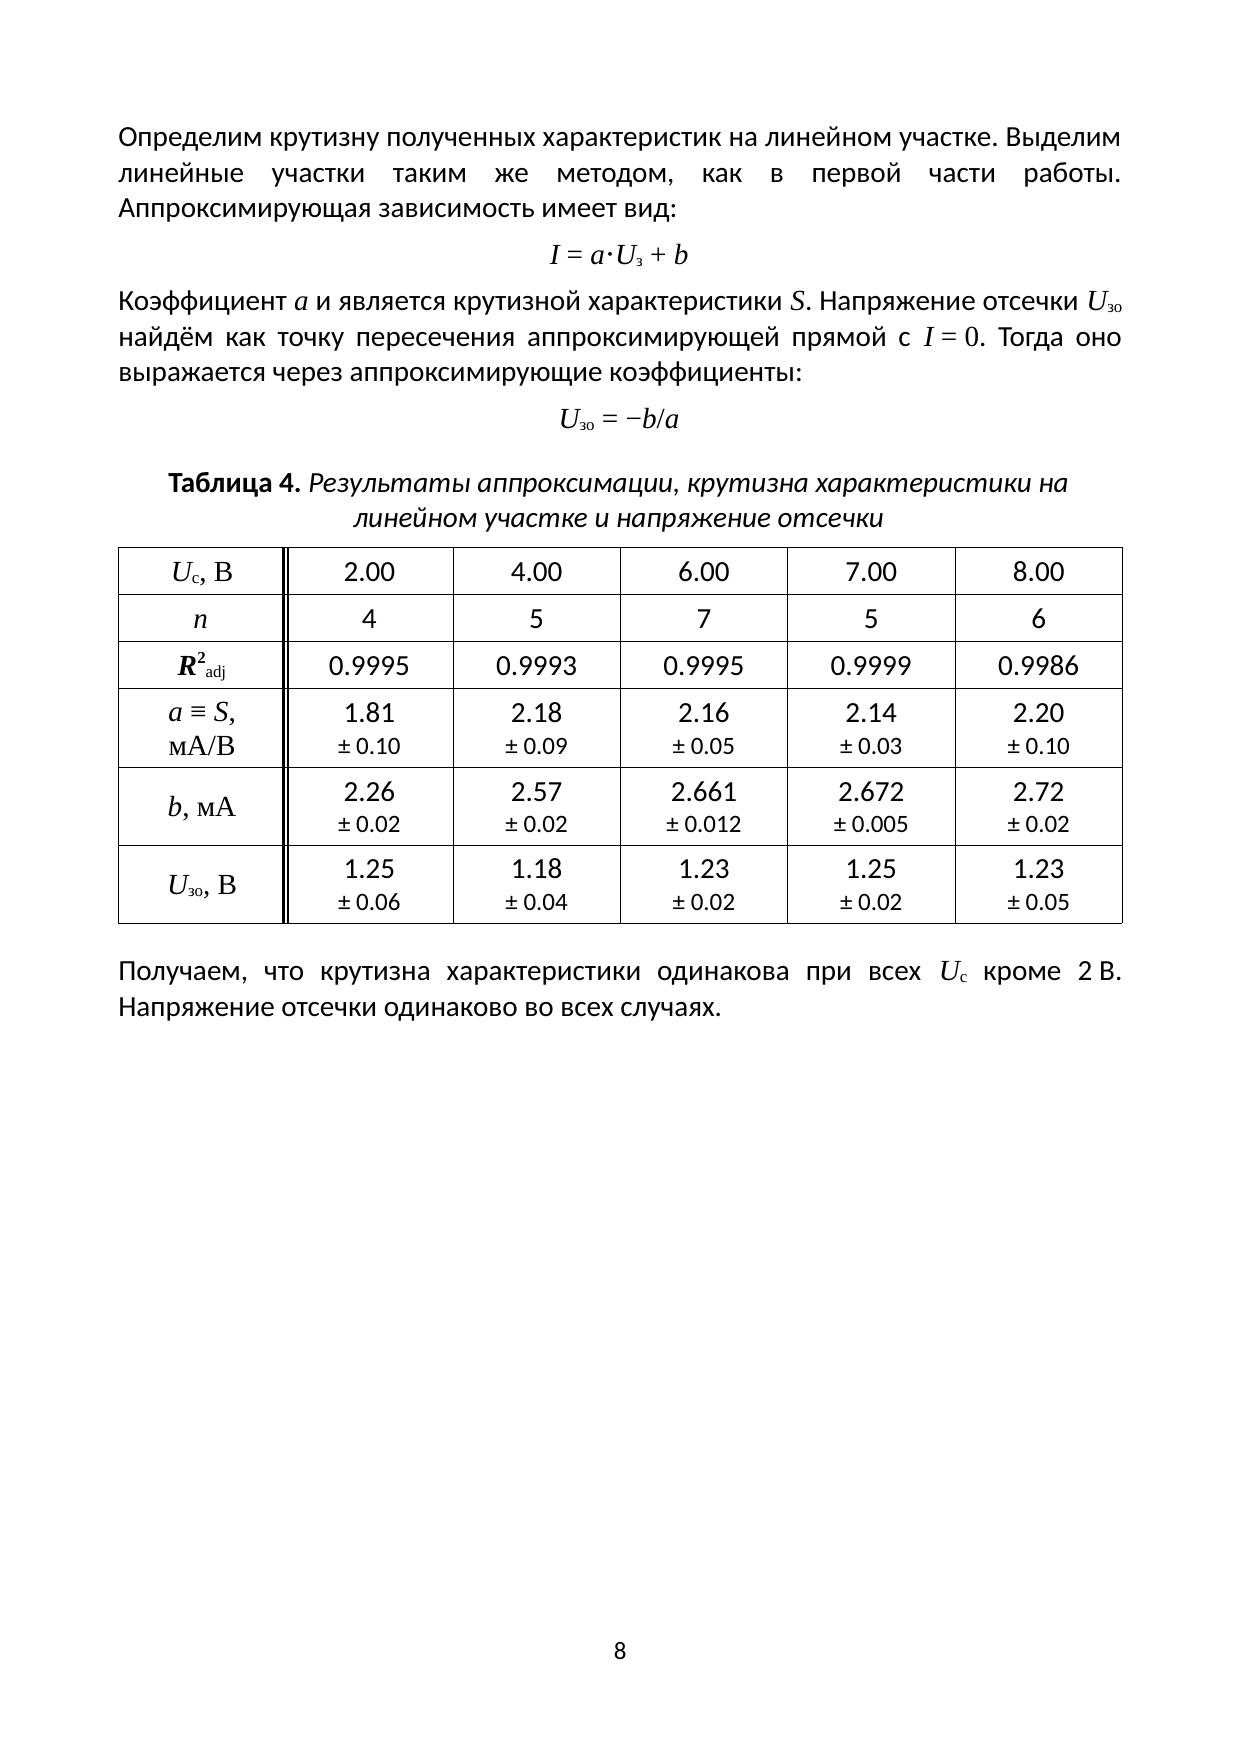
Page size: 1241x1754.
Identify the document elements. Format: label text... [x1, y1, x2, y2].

table_cell R2adj [119, 642, 282, 688]
table_cell 2.672 ± 0.005 [788, 768, 955, 845]
table_cell 4 [289, 595, 453, 641]
table_header 8.00 [956, 548, 1122, 594]
table_cell 2.57 ± 0.02 [454, 768, 620, 845]
table_cell b, мА [119, 768, 282, 845]
table_cell 7 [621, 595, 787, 641]
table_cell 2.14 ± 0.03 [788, 689, 955, 767]
table_cell 1.23 ± 0.02 [621, 846, 787, 922]
table_cell a ≡ S, мА/В [119, 689, 282, 767]
table_cell 0.9995 [289, 642, 453, 688]
table_header Uс, В [119, 548, 282, 594]
table_header 7.00 [788, 548, 955, 594]
table_cell 2.16 ± 0.05 [621, 689, 787, 767]
table_cell 1.18 ± 0.04 [454, 846, 620, 922]
table_cell 1.81 ± 0.10 [289, 689, 453, 767]
table_cell 2.18 ± 0.09 [454, 689, 620, 767]
text Коэффициент a и является крутизной характеристики S. Напряжение отсечки Uзо найдём как точку пересечения аппроксимирующей прямой с I = 0. Тогда оно выражается через аппроксимирующие коэффициенты: [118, 282, 1122, 389]
table_cell 0.9999 [788, 642, 955, 688]
table_cell n [119, 595, 282, 641]
table_header 4.00 [454, 548, 620, 594]
table_cell 1.23 ± 0.05 [956, 846, 1122, 922]
text Таблица 4. Результаты аппроксимации, крутизна характеристики на линейном участке и напряжение отсечки [118, 464, 1122, 535]
table_cell Uзо, В [119, 846, 282, 922]
table_cell 0.9995 [621, 642, 787, 688]
table_cell 2.661 ± 0.012 [621, 768, 787, 845]
table_cell 2.20 ± 0.10 [956, 689, 1122, 767]
table_cell 1.25 ± 0.06 [289, 846, 453, 922]
table_cell 1.25 ± 0.02 [788, 846, 955, 922]
text I = a⋅Uз + b [118, 237, 1122, 270]
table_cell 0.9993 [454, 642, 620, 688]
table_header 6.00 [621, 548, 787, 594]
table_cell 0.9986 [956, 642, 1122, 688]
table_cell 5 [454, 595, 620, 641]
text Uзо = −b/a [118, 401, 1122, 434]
table_cell 2.72 ± 0.02 [956, 768, 1122, 845]
text Определим крутизну полученных характеристик на линейном участке. Выделим линейные участки таким же методом, как в первой части работы. Аппроксимирующая зависимость имеет вид: [118, 118, 1122, 225]
table_cell 6 [956, 595, 1122, 641]
table_header 2.00 [289, 548, 453, 594]
table_cell 2.26 ± 0.02 [289, 768, 453, 845]
table_cell 5 [788, 595, 955, 641]
text Получаем, что крутизна характеристики одинакова при всех Uс кроме 2 В. Напряжение отсечки одинаково во всех случаях. [118, 952, 1122, 1023]
